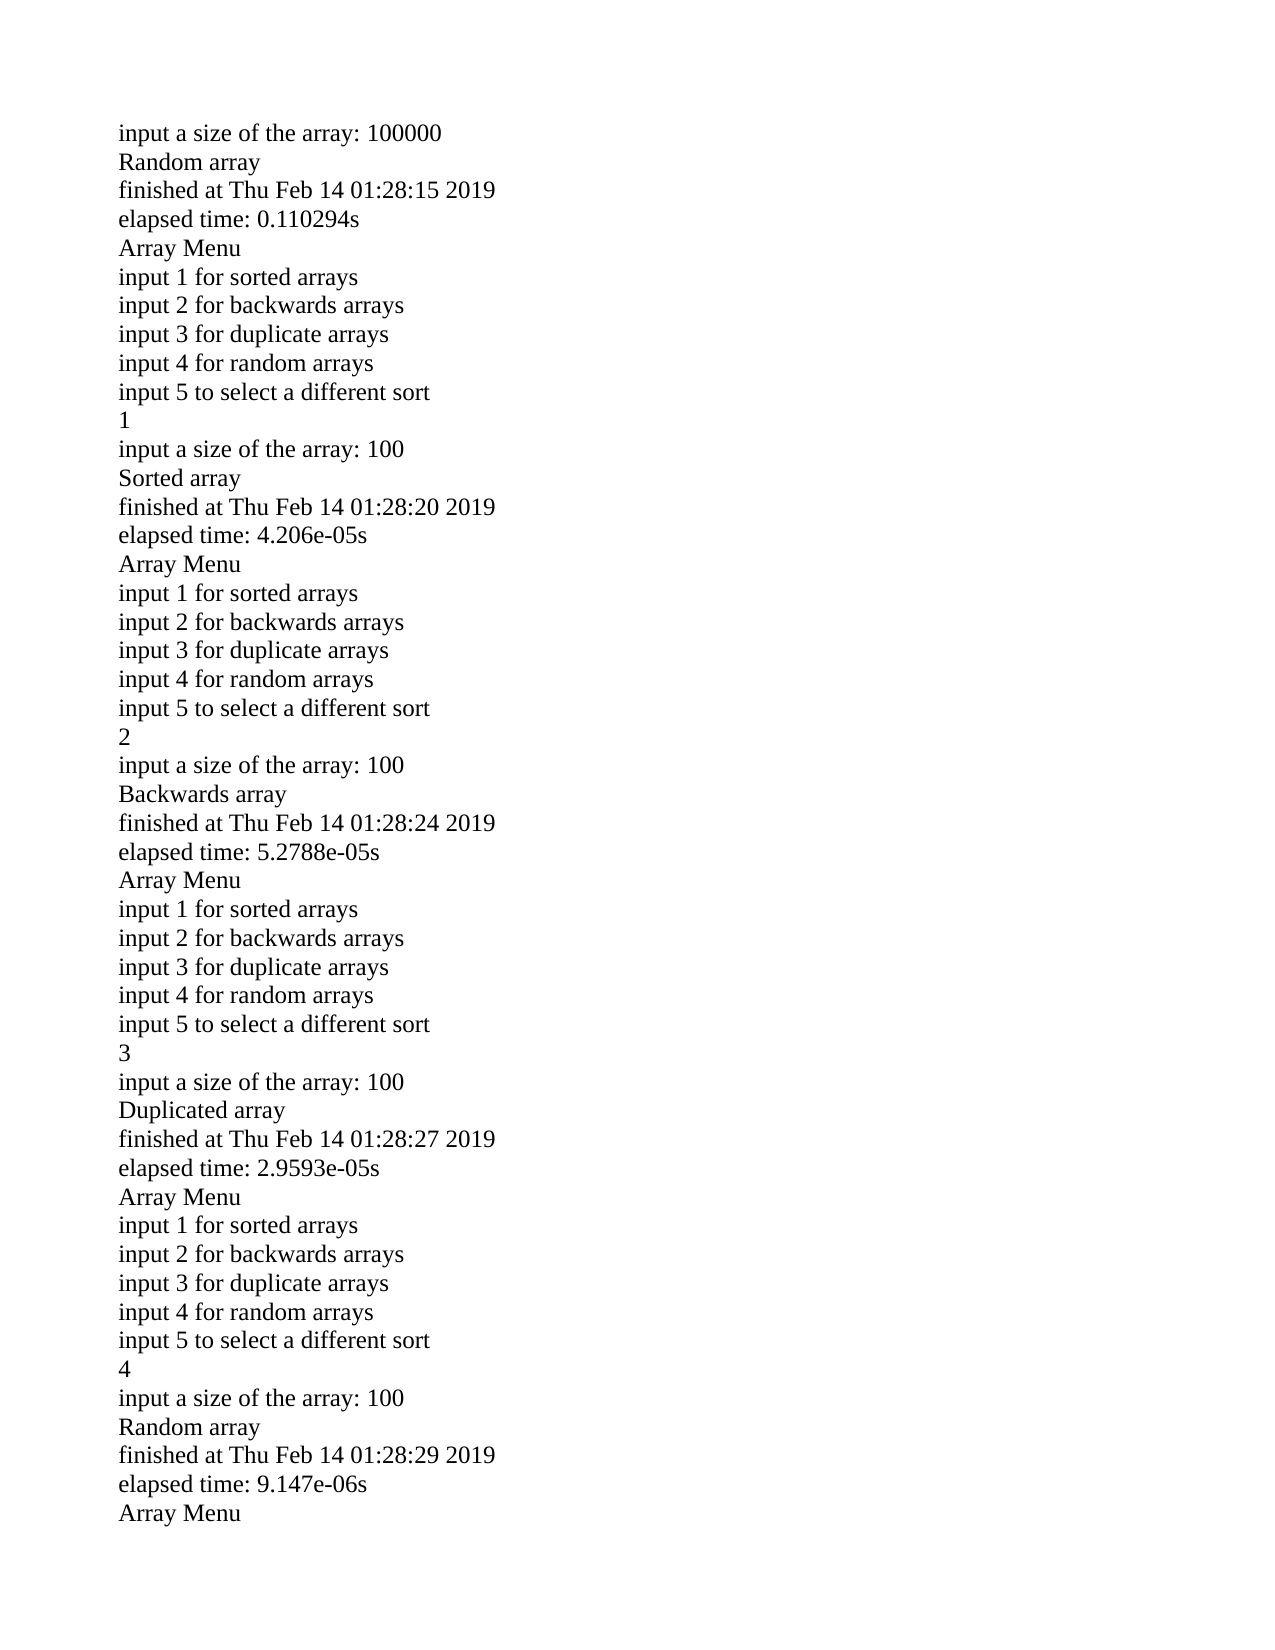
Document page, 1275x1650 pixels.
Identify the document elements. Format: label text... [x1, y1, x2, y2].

text Sorted array [118, 463, 1157, 492]
text finished at Thu Feb 14 01:28:24 2019 [118, 808, 1157, 837]
text elapsed time: 2.9593e-05s [118, 1153, 1157, 1182]
text input 4 for random arrays [118, 981, 1157, 1009]
text 2 [118, 722, 1157, 751]
text elapsed time: 4.206e-05s [118, 521, 1157, 549]
text finished at Thu Feb 14 01:28:27 2019 [118, 1124, 1157, 1153]
text elapsed time: 9.147e-06s [118, 1469, 1157, 1498]
text input 4 for random arrays [118, 1297, 1157, 1326]
text finished at Thu Feb 14 01:28:15 2019 [118, 176, 1157, 204]
text finished at Thu Feb 14 01:28:20 2019 [118, 492, 1157, 521]
text 4 [118, 1354, 1157, 1383]
text input 1 for sorted arrays [118, 578, 1157, 607]
text Random array [118, 147, 1157, 176]
text input 2 for backwards arrays [118, 1239, 1157, 1268]
text input 1 for sorted arrays [118, 262, 1157, 291]
text input 1 for sorted arrays [118, 894, 1157, 923]
text input 2 for backwards arrays [118, 923, 1157, 952]
text Duplicated array [118, 1096, 1157, 1124]
text Array Menu [118, 549, 1157, 578]
text input 1 for sorted arrays [118, 1211, 1157, 1239]
text input 2 for backwards arrays [118, 607, 1157, 636]
text Array Menu [118, 233, 1157, 262]
text input 3 for duplicate arrays [118, 952, 1157, 981]
text input 5 to select a different sort [118, 1009, 1157, 1038]
text 3 [118, 1038, 1157, 1067]
text Array Menu [118, 1498, 1157, 1527]
text input a size of the array: 100 [118, 751, 1157, 779]
text Array Menu [118, 866, 1157, 894]
text input 4 for random arrays [118, 664, 1157, 693]
text input 5 to select a different sort [118, 377, 1157, 406]
text input 2 for backwards arrays [118, 291, 1157, 319]
text input 3 for duplicate arrays [118, 636, 1157, 664]
text input 3 for duplicate arrays [118, 1268, 1157, 1297]
text 1 [118, 406, 1157, 434]
text input a size of the array: 100 [118, 434, 1157, 463]
text elapsed time: 5.2788e-05s [118, 837, 1157, 866]
text input 5 to select a different sort [118, 693, 1157, 722]
text input a size of the array: 100 [118, 1067, 1157, 1096]
text input 4 for random arrays [118, 348, 1157, 377]
text Array Menu [118, 1182, 1157, 1211]
text Random array [118, 1412, 1157, 1441]
text input 5 to select a different sort [118, 1326, 1157, 1354]
text elapsed time: 0.110294s [118, 204, 1157, 233]
text input 3 for duplicate arrays [118, 319, 1157, 348]
text input a size of the array: 100 [118, 1383, 1157, 1412]
text finished at Thu Feb 14 01:28:29 2019 [118, 1441, 1157, 1469]
text Backwards array [118, 779, 1157, 808]
text input a size of the array: 100000 [118, 118, 1157, 147]
